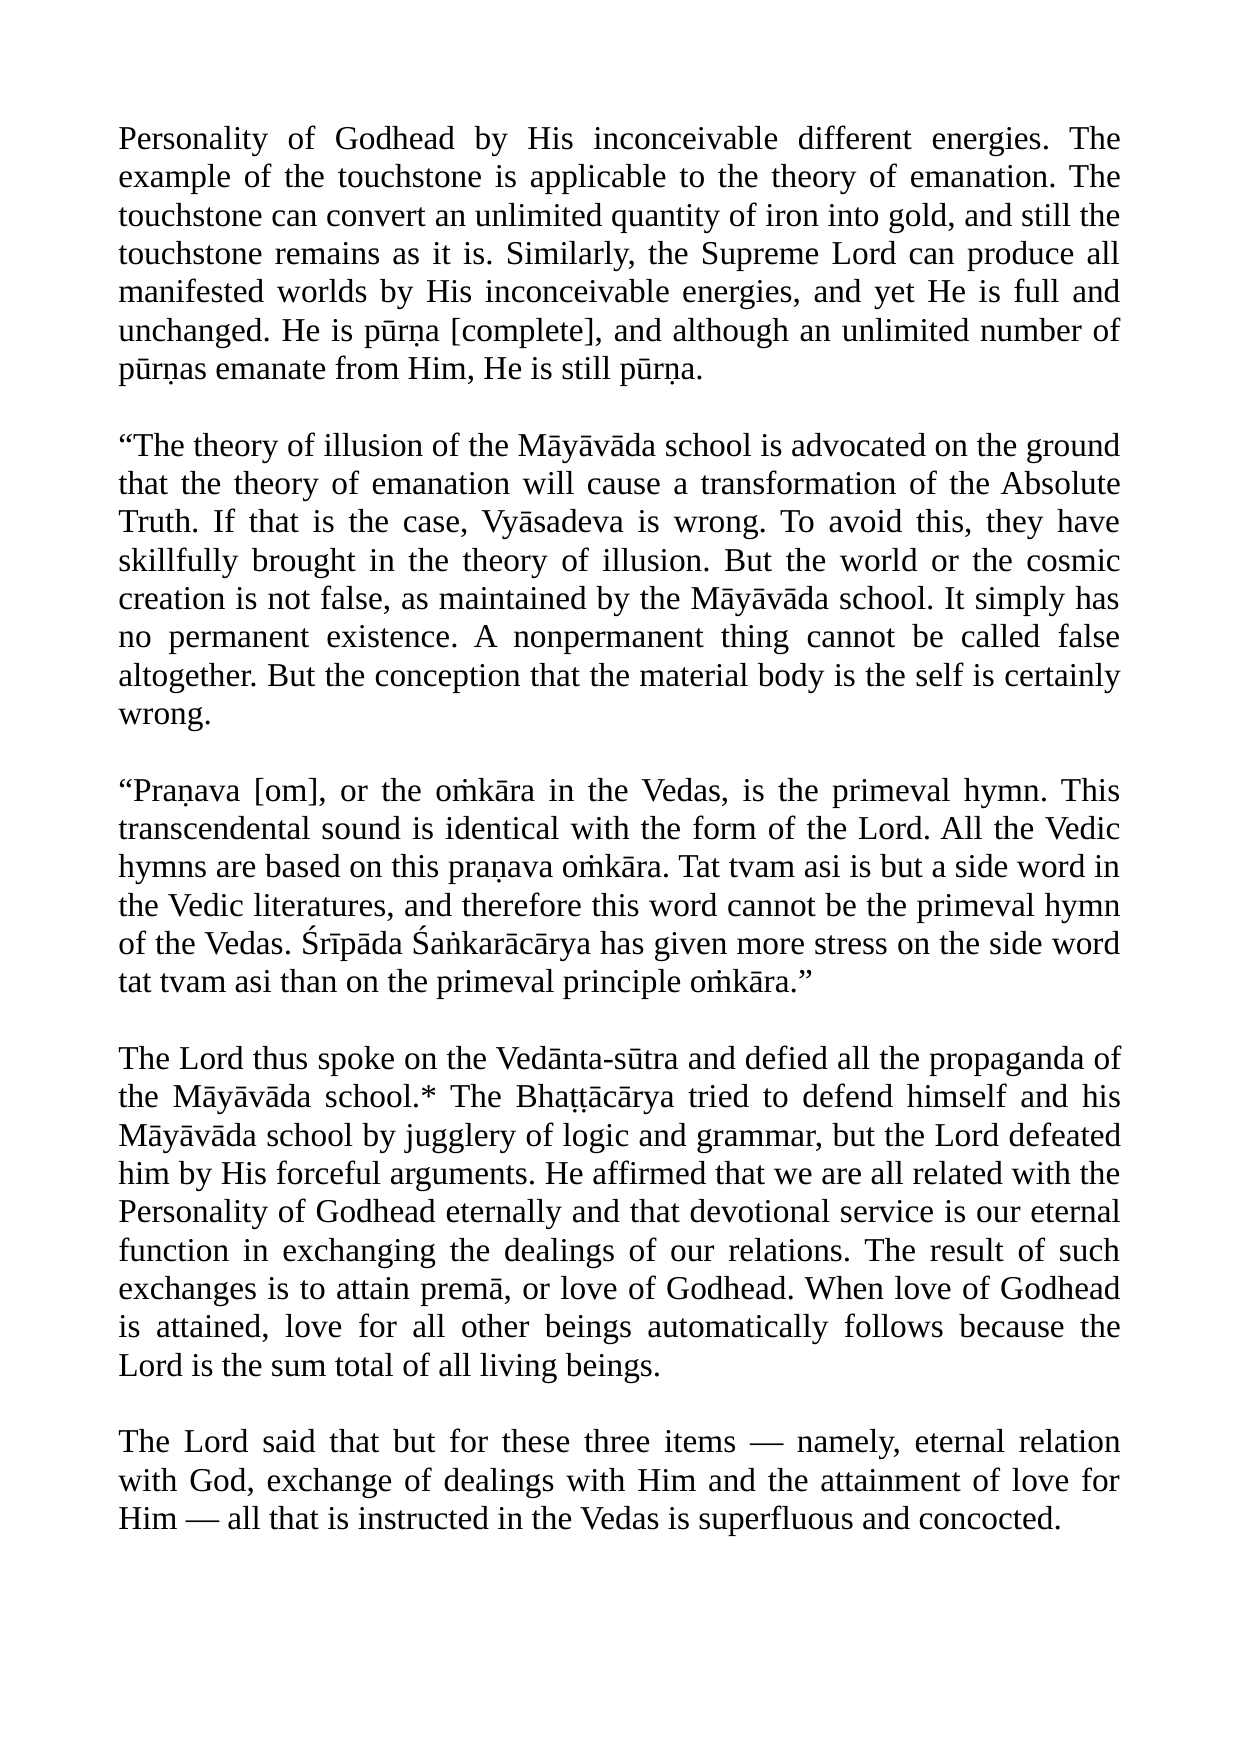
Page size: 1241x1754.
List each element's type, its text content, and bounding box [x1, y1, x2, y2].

text The Lord said that but for these three items — namely, eternal relation with God, exchange of dealings with Him and the attainment of love for Him — all that is instructed in the Vedas is superfluous and concocted. [118, 1421, 1122, 1536]
text “Praṇava [om], or the oṁkāra in the Vedas, is the primeval hymn. This transcendental sound is identical with the form of the Lord. All the Vedic hymns are based on this praṇava oṁkāra. Tat tvam asi is but a side word in the Vedic literatures, and therefore this word cannot be the primeval hymn of the Vedas. Śrīpāda Śaṅkarācārya has given more stress on the side word tat tvam asi than on the primeval principle oṁkāra.” [118, 770, 1122, 1000]
text Personality of Godhead by His inconceivable different energies. The example of the touchstone is applicable to the theory of emanation. The touchstone can convert an unlimited quantity of iron into gold, and still the touchstone remains as it is. Similarly, the Supreme Lord can produce all manifested worlds by His inconceivable energies, and yet He is full and unchanged. He is pūrṇa [complete], and although an unlimited number of pūrṇas emanate from Him, He is still pūrṇa. [118, 118, 1122, 386]
text “The theory of illusion of the Māyāvāda school is advocated on the ground that the theory of emanation will cause a transformation of the Absolute Truth. If that is the case, Vyāsadeva is wrong. To avoid this, they have skillfully brought in the theory of illusion. But the world or the cosmic creation is not false, as maintained by the Māyāvāda school. It simply has no permanent existence. A nonpermanent thing cannot be called false altogether. But the conception that the material body is the self is certainly wrong. [118, 425, 1122, 731]
text The Lord thus spoke on the Vedānta-sūtra and defied all the propaganda of the Māyāvāda school.* The Bhaṭṭācārya tried to defend himself and his Māyāvāda school by jugglery of logic and grammar, but the Lord defeated him by His forceful arguments. He affirmed that we are all related with the Personality of Godhead eternally and that devotional service is our eternal function in exchanging the dealings of our relations. The result of such exchanges is to attain premā, or love of Godhead. When love of Godhead is attained, love for all other beings automatically follows because the Lord is the sum total of all living beings. [118, 1038, 1122, 1383]
